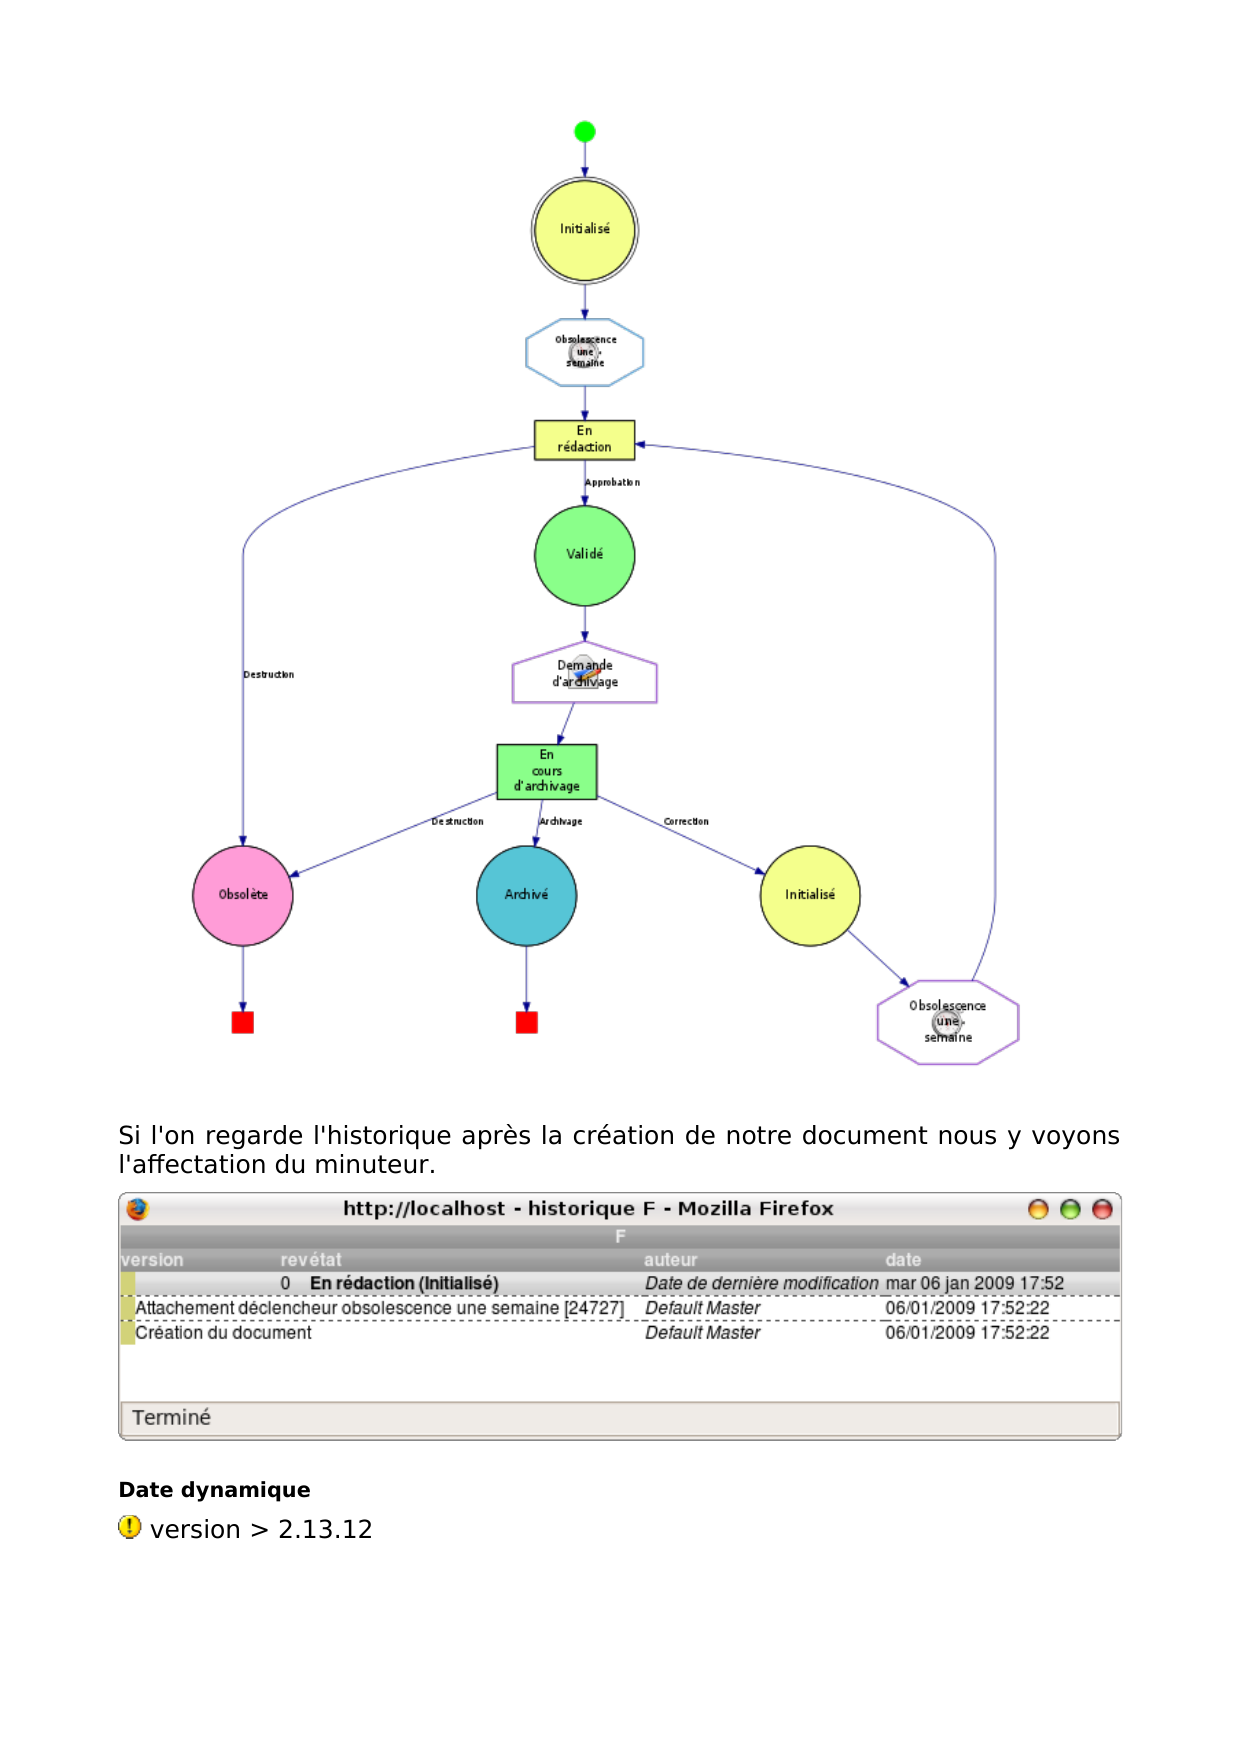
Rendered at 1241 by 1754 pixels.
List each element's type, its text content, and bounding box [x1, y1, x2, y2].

picture [118, 118, 1123, 1068]
text version > 2.13.12 [118, 1515, 1122, 1544]
text Si l'on regarde l'historique après la création de notre document nous y voyons l'affectation du minuteur. [118, 1121, 1122, 1180]
picture [118, 1515, 142, 1539]
picture [118, 1192, 1123, 1441]
subtitle Date dynamique [118, 1478, 1122, 1502]
